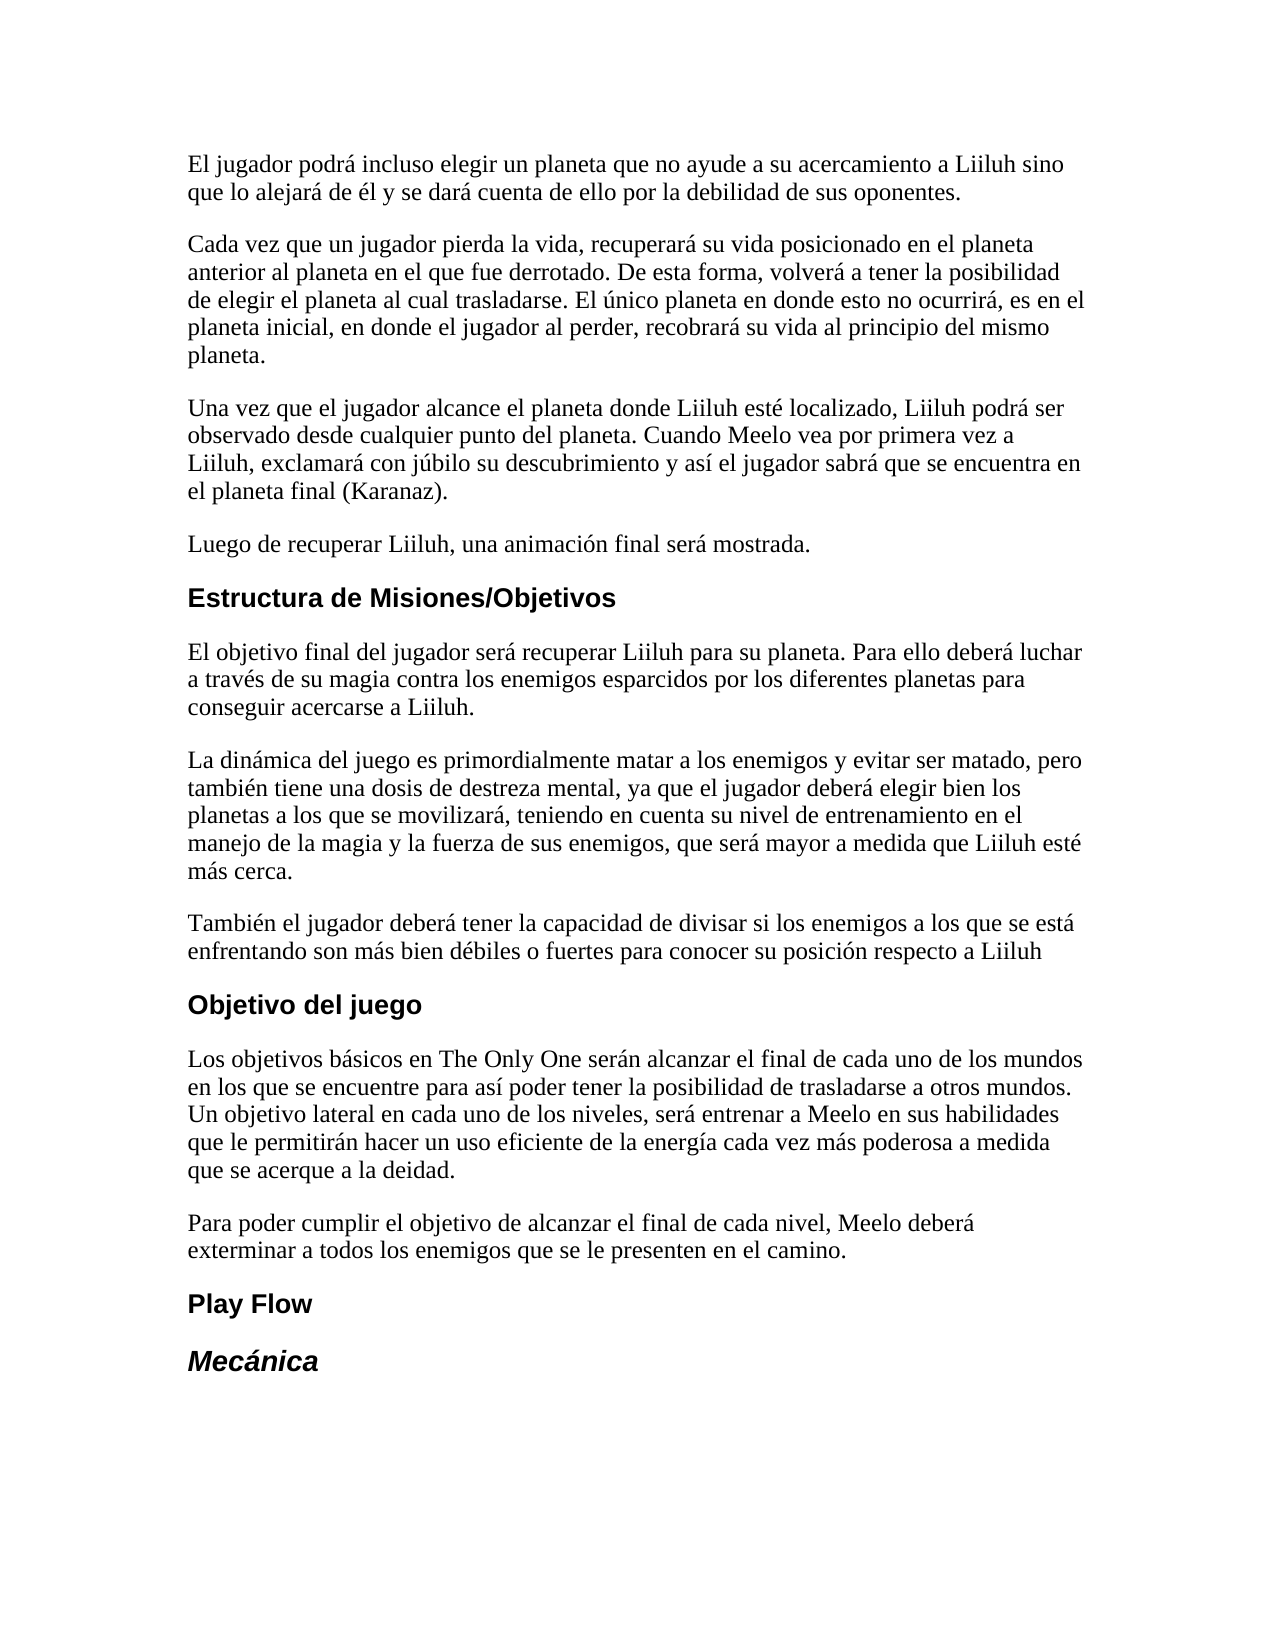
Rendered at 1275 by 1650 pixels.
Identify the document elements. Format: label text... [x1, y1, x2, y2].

subtitle Play Flow [187, 1289, 1087, 1319]
text Para poder cumplir el objetivo de alcanzar el final de cada nivel, Meelo deberá exterminar a todos los enemigos que se le presenten en el camino. [187, 1209, 1087, 1264]
subtitle Objetivo del juego [187, 990, 1087, 1020]
subtitle Mecánica [187, 1344, 1087, 1377]
text También el jugador deberá tener la capacidad de divisar si los enemigos a los que se está enfrentando son más bien débiles o fuertes para conocer su posición respecto a Liiluh [187, 909, 1087, 965]
text El objetivo final del jugador será recuperar Liiluh para su planeta. Para ello deberá luchar a través de su magia contra los enemigos esparcidos por los diferentes planetas para conseguir acercarse a Liiluh. [187, 638, 1087, 721]
text Luego de recuperar Liiluh, una animación final será mostrada. [187, 530, 1087, 557]
text Los objetivos básicos en The Only One serán alcanzar el final de cada uno de los mundos en los que se encuentre para así poder tener la posibilidad de trasladarse a otros mundos. Un objetivo lateral en cada uno de los niveles, será entrenar a Meelo en sus habilidades que le permitirán hacer un uso eficiente de la energía cada vez más poderosa a medida que se acerque a la deidad. [187, 1045, 1087, 1184]
subtitle Estructura de Misiones/Objetivos [187, 582, 1087, 613]
text Cada vez que un jugador pierda la vida, recuperará su vida posicionado en el planeta anterior al planeta en el que fue derrotado. De esta forma, volverá a tener la posibilidad de elegir el planeta al cual trasladarse. El único planeta en donde esto no ocurrirá, es en el planeta inicial, en donde el jugador al perder, recobrará su vida al principio del mismo planeta. [187, 230, 1087, 369]
text El jugador podrá incluso elegir un planeta que no ayude a su acercamiento a Liiluh sino que lo alejará de él y se dará cuenta de ello por la debilidad de sus oponentes. [187, 150, 1087, 205]
text Una vez que el jugador alcance el planeta donde Liiluh esté localizado, Liiluh podrá ser observado desde cualquier punto del planeta. Cuando Meelo vea por primera vez a Liiluh, exclamará con júbilo su descubrimiento y así el jugador sabrá que se encuentra en el planeta final (Karanaz). [187, 394, 1087, 505]
text La dinámica del juego es primordialmente matar a los enemigos y evitar ser matado, pero también tiene una dosis de destreza mental, ya que el jugador deberá elegir bien los planetas a los que se movilizará, teniendo en cuenta su nivel de entrenamiento en el manejo de la magia y la fuerza de sus enemigos, que será mayor a medida que Liiluh esté más cerca. [187, 746, 1087, 884]
